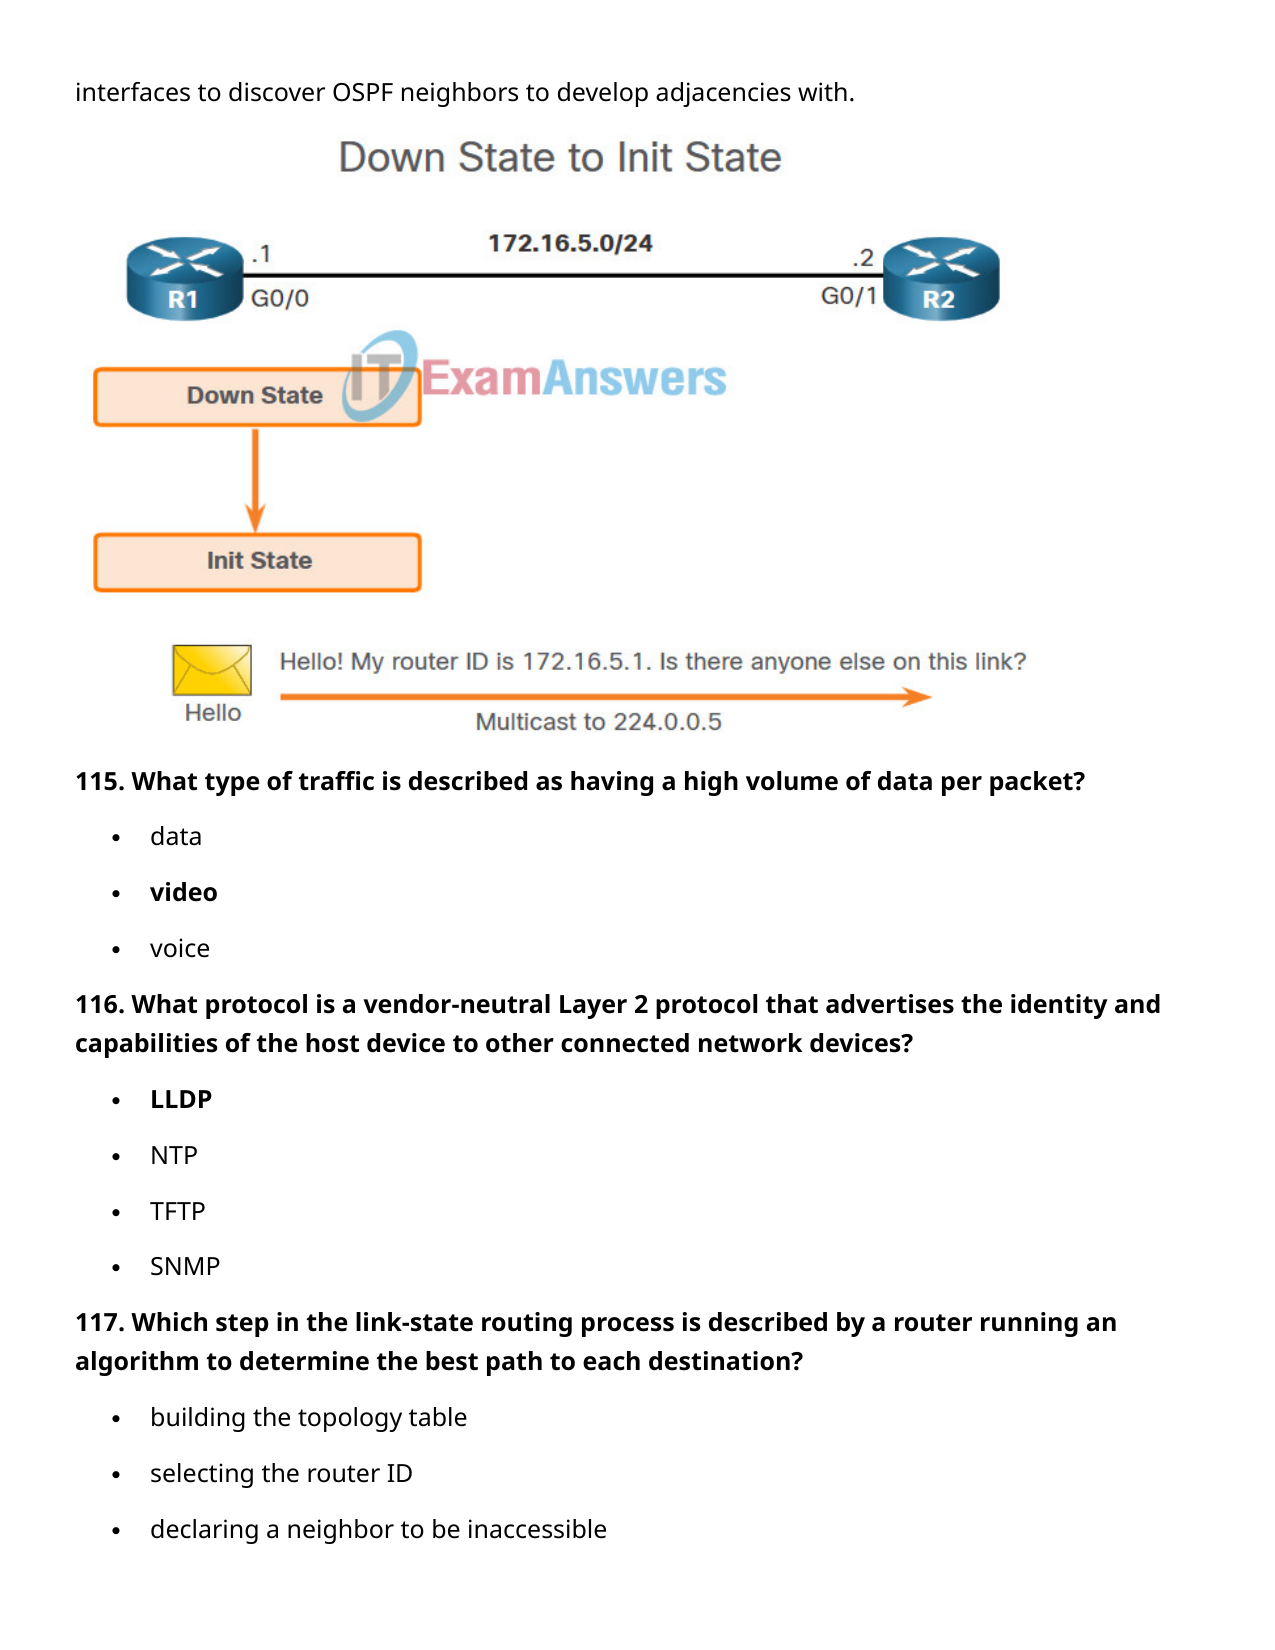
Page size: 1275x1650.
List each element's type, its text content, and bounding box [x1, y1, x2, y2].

list selecting the router ID [112, 1456, 1200, 1490]
list SNMP [112, 1249, 1200, 1283]
list LLDP [112, 1082, 1200, 1116]
text 116. What protocol is a vendor-neutral Layer 2 protocol that advertises the identity and capabilities of the host device to other connected network devices? [75, 987, 1200, 1060]
list declaring a neighbor to be inaccessible [112, 1512, 1200, 1546]
list TFTP [112, 1193, 1200, 1227]
text 115. What type of traffic is described as having a high volume of data per packet? [75, 763, 1200, 797]
list video [112, 875, 1200, 909]
list voice [112, 931, 1200, 965]
list building the topology table [112, 1400, 1200, 1434]
text interfaces to discover OSPF neighbors to develop adjacencies with. [75, 75, 1200, 741]
list NTP [112, 1137, 1200, 1171]
list data [112, 819, 1200, 853]
text 117. Which step in the link-state routing process is described by a router running an algorithm to determine the best path to each destination? [75, 1305, 1200, 1378]
